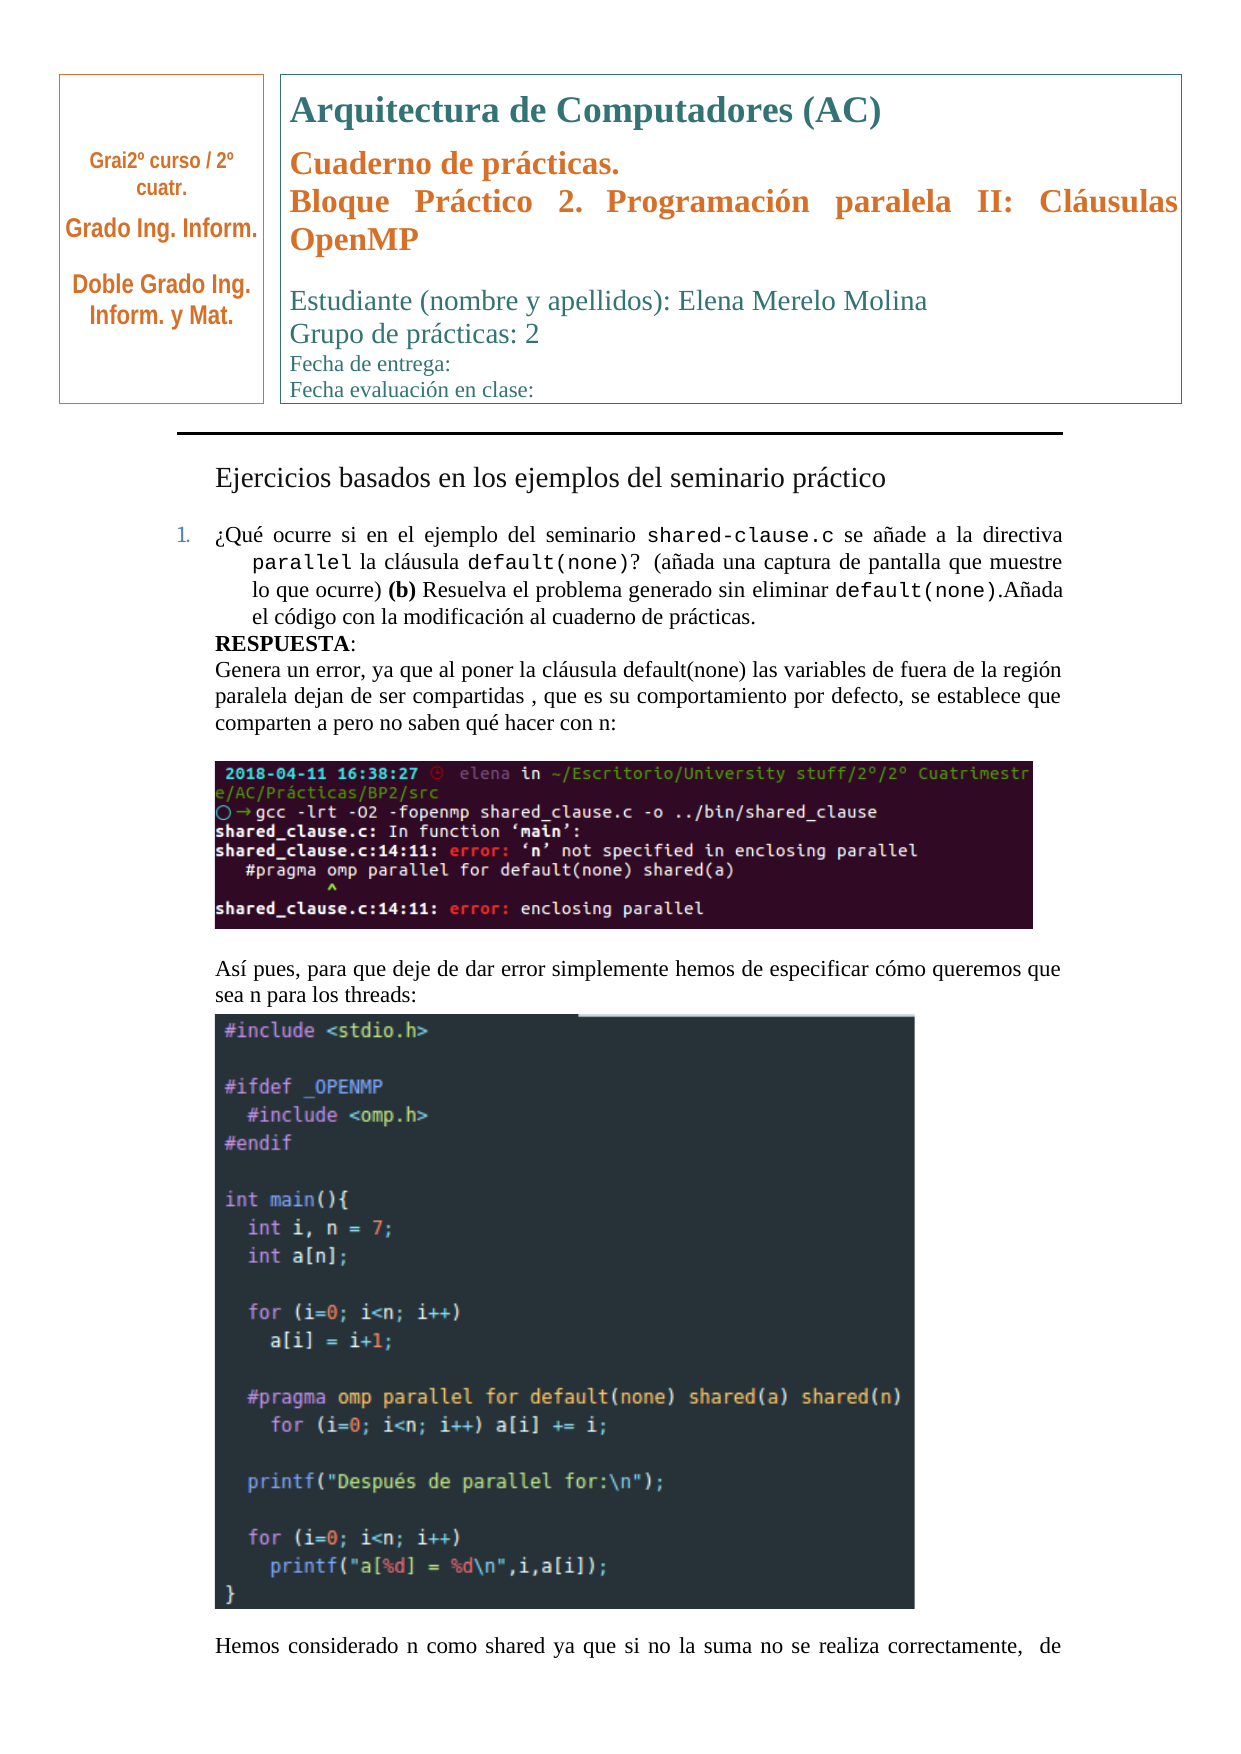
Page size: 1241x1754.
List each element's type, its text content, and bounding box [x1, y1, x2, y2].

table_header Arquitectura de Computadores (AC) Cuaderno de prácticas. Bloque Práctico 2. Programación paralela II: Cláusulas OpenMP Estudiante (nombre y apellidos): Elena Merelo Molina Grupo de prácticas: 2 Fecha de entrega: Fecha evaluación en clase: [281, 75, 1181, 403]
picture [214, 761, 1033, 929]
text Hemos considerado n como shared ya que si no la suma no se realiza correctamente, de [215, 1632, 1063, 1658]
text Así pues, para que deje de dar error simplemente hemos de especificar cómo queremos que sea n para los threads: [215, 955, 1063, 1008]
table_header [264, 74, 280, 403]
table_header Grai2º curso / 2º cuatr. Grado Ing. Inform. Doble Grado Ing. Inform. y Mat. [60, 75, 263, 403]
text RESPUESTA: [215, 630, 1063, 656]
list ¿Qué ocurre si en el ejemplo del seminario shared-clause.c se añade a la directiva parallel la cláusula default(none)? (añada una captura de pantalla que muestre lo que ocurre) (b) Resuelva el problema generado sin eliminar default(none).Añada el código con la modificación al cuaderno de prácticas. [177, 521, 1063, 630]
picture [214, 1014, 915, 1609]
subtitle Ejercicios basados en los ejemplos del seminario práctico [177, 460, 1063, 494]
text Genera un error, ya que al poner la cláusula default(none) las variables de fuera de la región paralela dejan de ser compartidas , que es su comportamiento por defecto, se establece que comparten a pero no saben qué hacer con n: [215, 656, 1063, 735]
